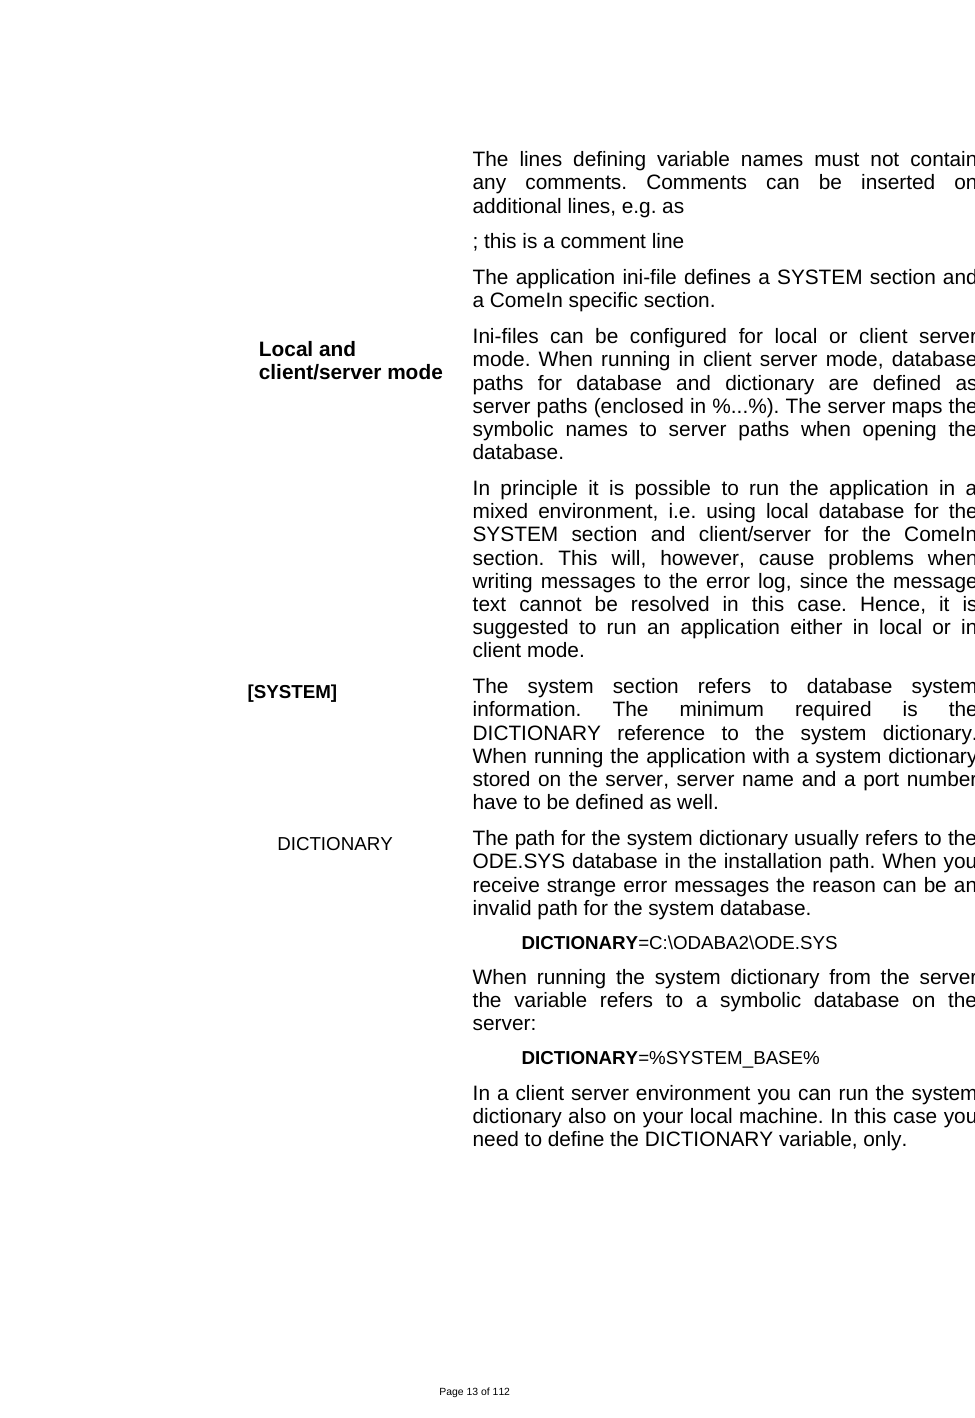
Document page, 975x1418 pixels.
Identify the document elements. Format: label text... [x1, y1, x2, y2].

table_cell [236, 148, 461, 266]
table_cell The system section refers to database system information. The minimum required is the DICTIONARY reference to the system dictionary. When running the application with a system dictionary stored on the server, server name and a port number have to be defined as well. [461, 675, 975, 827]
table_cell The lines defining variable names must not contain any comments. Comments can be inserted on additional lines, e.g. as ; this is a comment line [461, 148, 975, 266]
table_cell DICTIONARY [236, 827, 461, 1081]
table_header Local and client/server mode [248, 331, 461, 634]
table_cell The path for the system dictionary usually refers to the ODE.SYS database in the installation path. When you receive strange error messages the reason can be an invalid path for the system database. DICTIONARY=C:\ODABA2\ODE.SYS When running the system dictionary from the server the variable refers to a symbolic database on the server: DICTIONARY=%SYSTEM_BASE% [461, 827, 975, 1081]
table_cell [SYSTEM] [236, 675, 461, 827]
table_cell [236, 1081, 461, 1163]
table_cell [236, 266, 461, 324]
table_cell [236, 325, 461, 675]
table_cell The application ini-file defines a SYSTEM section and a ComeIn specific section. [461, 266, 975, 324]
table_cell Ini-files can be configured for local or client server mode. When running in client server mode, database paths for database and dictionary are defined as server paths (enclosed in %...%). The server maps the symbolic names to server paths when opening the database. In principle it is possible to run the application in a mixed environment, i.e. using local database for the SYSTEM section and client/server for the ComeIn section. This will, however, cause problems when writing messages to the error log, since the message text cannot be resolved in this case. Hence, it is suggested to run an application either in local or in client mode. [461, 325, 975, 675]
table_cell In a client server environment you can run the system dictionary also on your local machine. In this case you need to define the DICTIONARY variable, only. [461, 1081, 975, 1163]
